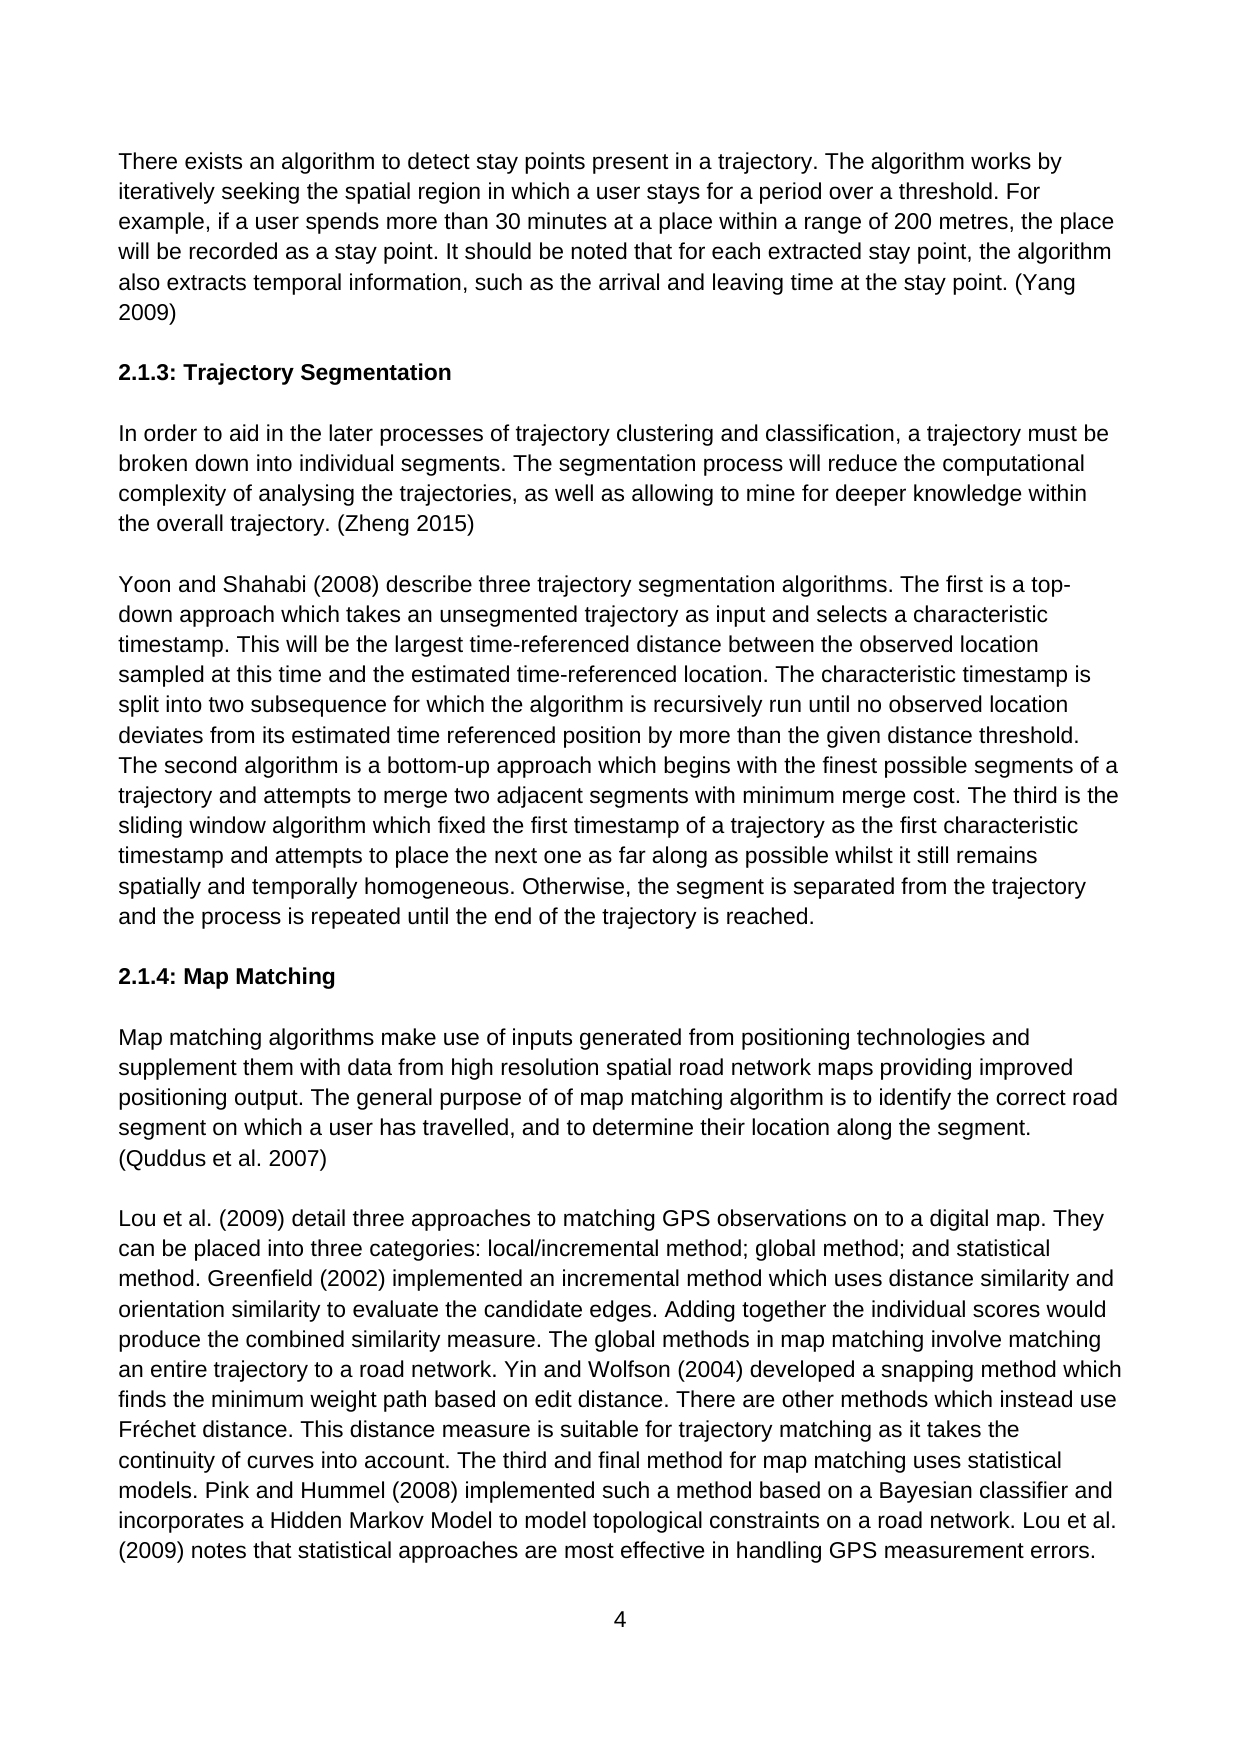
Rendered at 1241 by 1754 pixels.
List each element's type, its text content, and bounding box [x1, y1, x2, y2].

text 2.1.3: Trajectory Segmentation [118, 359, 1122, 385]
text Map matching algorithms make use of inputs generated from positioning technologies and supplement them with data from high resolution spatial road network maps providing improved positioning output. The general purpose of of map matching algorithm is to identify the correct road segment on which a user has travelled, and to determine their location along the segment. (Quddus et al. 2007) [118, 1024, 1122, 1171]
text Yoon and Shahabi (2008) describe three trajectory segmentation algorithms. The first is a top-down approach which takes an unsegmented trajectory as input and selects a characteristic timestamp. This will be the largest time-referenced distance between the observed location sampled at this time and the estimated time-referenced location. The characteristic timestamp is split into two subsequence for which the algorithm is recursively run until no observed location deviates from its estimated time referenced position by more than the given distance threshold. The second algorithm is a bottom-up approach which begins with the finest possible segments of a trajectory and attempts to merge two adjacent segments with minimum merge cost. The third is the sliding window algorithm which fixed the first timestamp of a trajectory as the first characteristic timestamp and attempts to place the next one as far along as possible whilst it still remains spatially and temporally homogeneous. Otherwise, the segment is separated from the trajectory and the process is repeated until the end of the trajectory is reached. [118, 571, 1122, 929]
text In order to aid in the later processes of trajectory clustering and classification, a trajectory must be broken down into individual segments. The segmentation process will reduce the computational complexity of analysing the trajectories, as well as allowing to mine for deeper knowledge within the overall trajectory. (Zheng 2015) [118, 419, 1122, 536]
text Lou et al. (2009) detail three approaches to matching GPS observations on to a digital map. They can be placed into three categories: local/incremental method; global method; and statistical method. Greenfield (2002) implemented an incremental method which uses distance similarity and orientation similarity to evaluate the candidate edges. Adding together the individual scores would produce the combined similarity measure. The global methods in map matching involve matching an entire trajectory to a road network. Yin and Wolfson (2004) developed a snapping method which finds the minimum weight path based on edit distance. There are other methods which instead use Fréchet distance. This distance measure is suitable for trajectory matching as it takes the continuity of curves into account. The third and final method for map matching uses statistical models. Pink and Hummel (2008) implemented such a method based on a Bayesian classifier and incorporates a Hidden Markov Model to model topological constraints on a road network. Lou et al. (2009) notes that statistical approaches are most effective in handling GPS measurement errors. [118, 1205, 1122, 1563]
text There exists an algorithm to detect stay points present in a trajectory. The algorithm works by iteratively seeking the spatial region in which a user stays for a period over a threshold. For example, if a user spends more than 30 minutes at a place within a range of 200 metres, the place will be recorded as a stay point. It should be noted that for each extracted stay point, the algorithm also extracts temporal information, such as the arrival and leaving time at the stay point. (Yang 2009) [118, 148, 1122, 325]
text 2.1.4: Map Matching [118, 963, 1122, 989]
